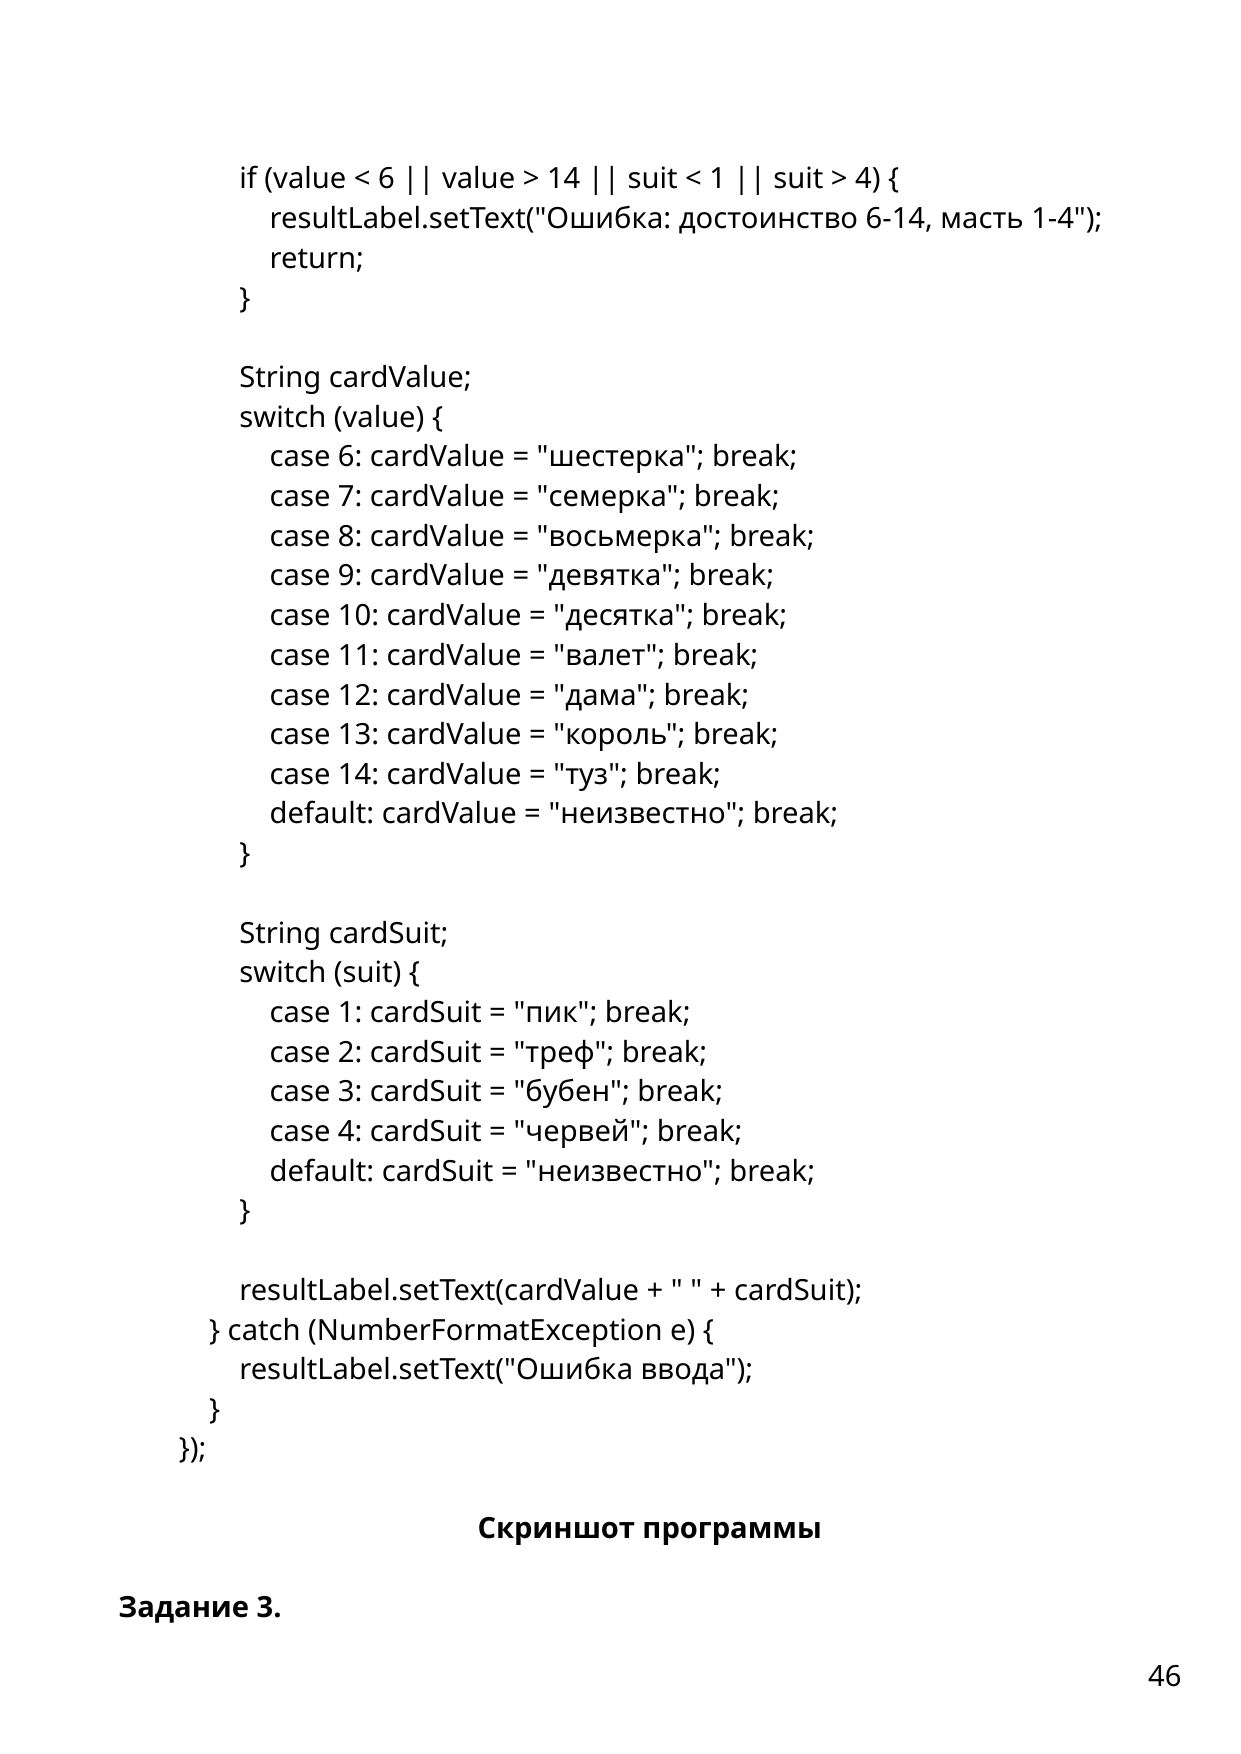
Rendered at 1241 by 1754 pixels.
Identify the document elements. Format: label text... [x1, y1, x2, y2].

text } [118, 1190, 1181, 1229]
text return; [118, 237, 1181, 277]
text } catch (NumberFormatException e) { [118, 1309, 1181, 1348]
text Задание 3. [118, 1587, 1181, 1626]
text default: cardValue = "неизвестно"; break; [118, 793, 1181, 832]
text } [118, 277, 1181, 317]
text String cardSuit; [118, 912, 1181, 952]
text Скриншот программы [118, 1507, 1181, 1547]
text resultLabel.setText(cardValue + " " + cardSuit); [118, 1269, 1181, 1309]
text case 11: cardValue = "валет"; break; [118, 634, 1181, 674]
text default: cardSuit = "неизвестно"; break; [118, 1150, 1181, 1190]
text case 9: cardValue = "девятка"; break; [118, 555, 1181, 594]
text case 3: cardSuit = "бубен"; break; [118, 1071, 1181, 1110]
text case 1: cardSuit = "пик"; break; [118, 991, 1181, 1031]
text case 7: cardValue = "семерка"; break; [118, 475, 1181, 515]
text case 14: cardValue = "туз"; break; [118, 753, 1181, 793]
text case 6: cardValue = "шестерка"; break; [118, 436, 1181, 475]
text case 13: cardValue = "король"; break; [118, 713, 1181, 753]
text case 10: cardValue = "десятка"; break; [118, 594, 1181, 634]
text resultLabel.setText("Ошибка ввода"); [118, 1348, 1181, 1388]
text String cardValue; [118, 356, 1181, 396]
text } [118, 1388, 1181, 1428]
text switch (suit) { [118, 952, 1181, 991]
text switch (value) { [118, 396, 1181, 436]
text if (value < 6 || value > 14 || suit < 1 || suit > 4) { [118, 158, 1181, 197]
text } [118, 832, 1181, 872]
text }); [118, 1428, 1181, 1467]
text case 4: cardSuit = "червей"; break; [118, 1110, 1181, 1150]
text resultLabel.setText("Ошибка: достоинство 6-14, масть 1-4"); [118, 197, 1181, 237]
text case 8: cardValue = "восьмерка"; break; [118, 515, 1181, 555]
text case 12: cardValue = "дама"; break; [118, 674, 1181, 713]
text case 2: cardSuit = "треф"; break; [118, 1031, 1181, 1071]
